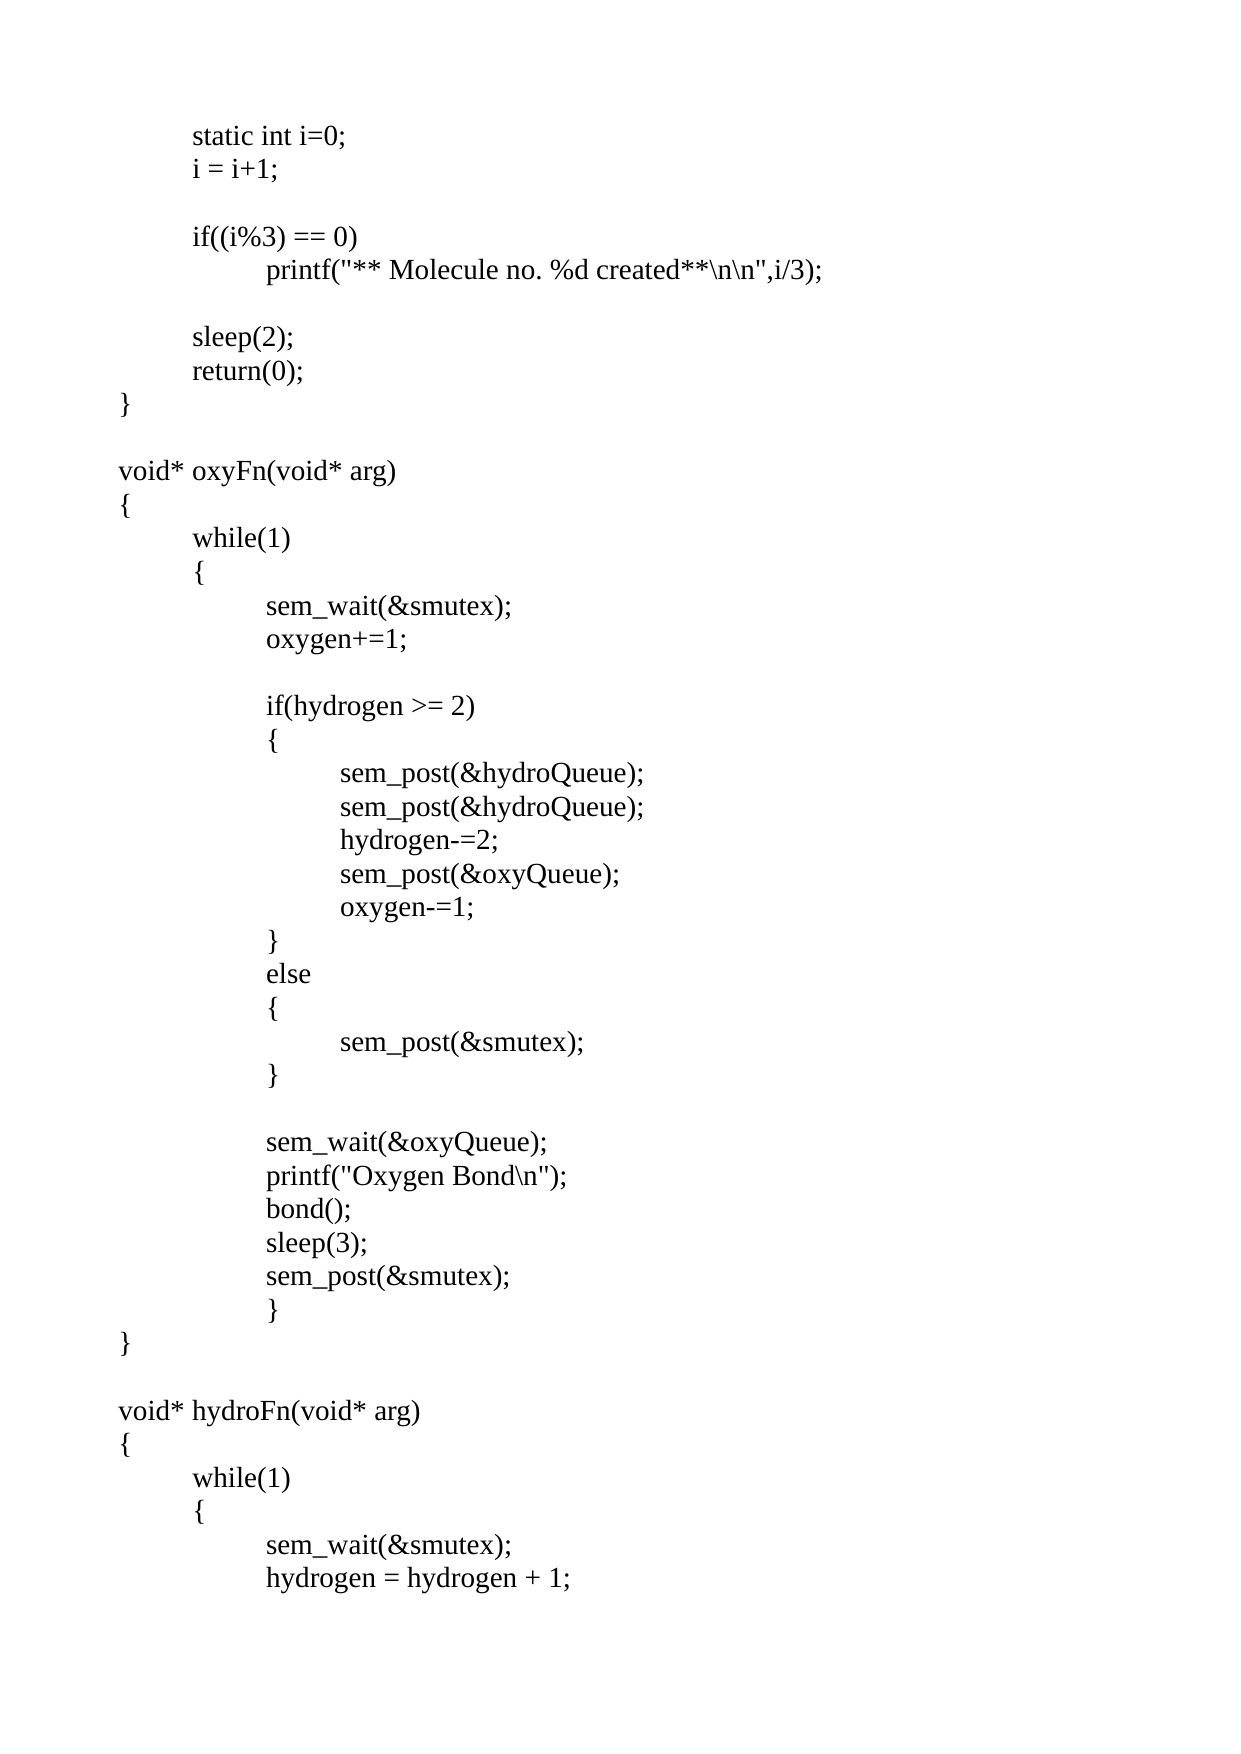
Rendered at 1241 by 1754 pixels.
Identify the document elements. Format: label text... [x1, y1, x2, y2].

text } [118, 1326, 1122, 1359]
text oxygen-=1; [118, 889, 1122, 923]
text hydrogen-=2; [118, 822, 1122, 856]
text bond(); [118, 1191, 1122, 1225]
text } [118, 1057, 1122, 1091]
text sem_post(&hydroQueue); [118, 789, 1122, 822]
text if(hydrogen >= 2) [118, 688, 1122, 722]
text { [118, 990, 1122, 1024]
text sleep(3); [118, 1225, 1122, 1258]
text printf("** Molecule no. %d created**\n\n",i/3); [118, 252, 1122, 286]
text while(1) [118, 1460, 1122, 1493]
text sleep(2); [118, 319, 1122, 353]
text sem_wait(&smutex); [118, 1527, 1122, 1560]
text sem_post(&hydroQueue); [118, 755, 1122, 789]
text oxygen+=1; [118, 621, 1122, 655]
text } [118, 386, 1122, 420]
text sem_post(&oxyQueue); [118, 856, 1122, 889]
text { [118, 1493, 1122, 1527]
text if((i%3) == 0) [118, 219, 1122, 252]
text } [118, 1292, 1122, 1326]
text else [118, 957, 1122, 990]
text } [118, 923, 1122, 957]
text printf("Oxygen Bond\n"); [118, 1158, 1122, 1191]
text sem_post(&smutex); [118, 1024, 1122, 1057]
text i = i+1; [118, 152, 1122, 185]
text { [118, 487, 1122, 521]
text sem_post(&smutex); [118, 1258, 1122, 1292]
text { [118, 554, 1122, 588]
text { [118, 722, 1122, 755]
text static int i=0; [118, 118, 1122, 152]
text while(1) [118, 521, 1122, 554]
text void* hydroFn(void* arg) [118, 1393, 1122, 1426]
text sem_wait(&smutex); [118, 588, 1122, 621]
text return(0); [118, 353, 1122, 386]
text { [118, 1426, 1122, 1460]
text hydrogen = hydrogen + 1; [118, 1560, 1122, 1594]
text void* oxyFn(void* arg) [118, 453, 1122, 487]
text sem_wait(&oxyQueue); [118, 1124, 1122, 1158]
